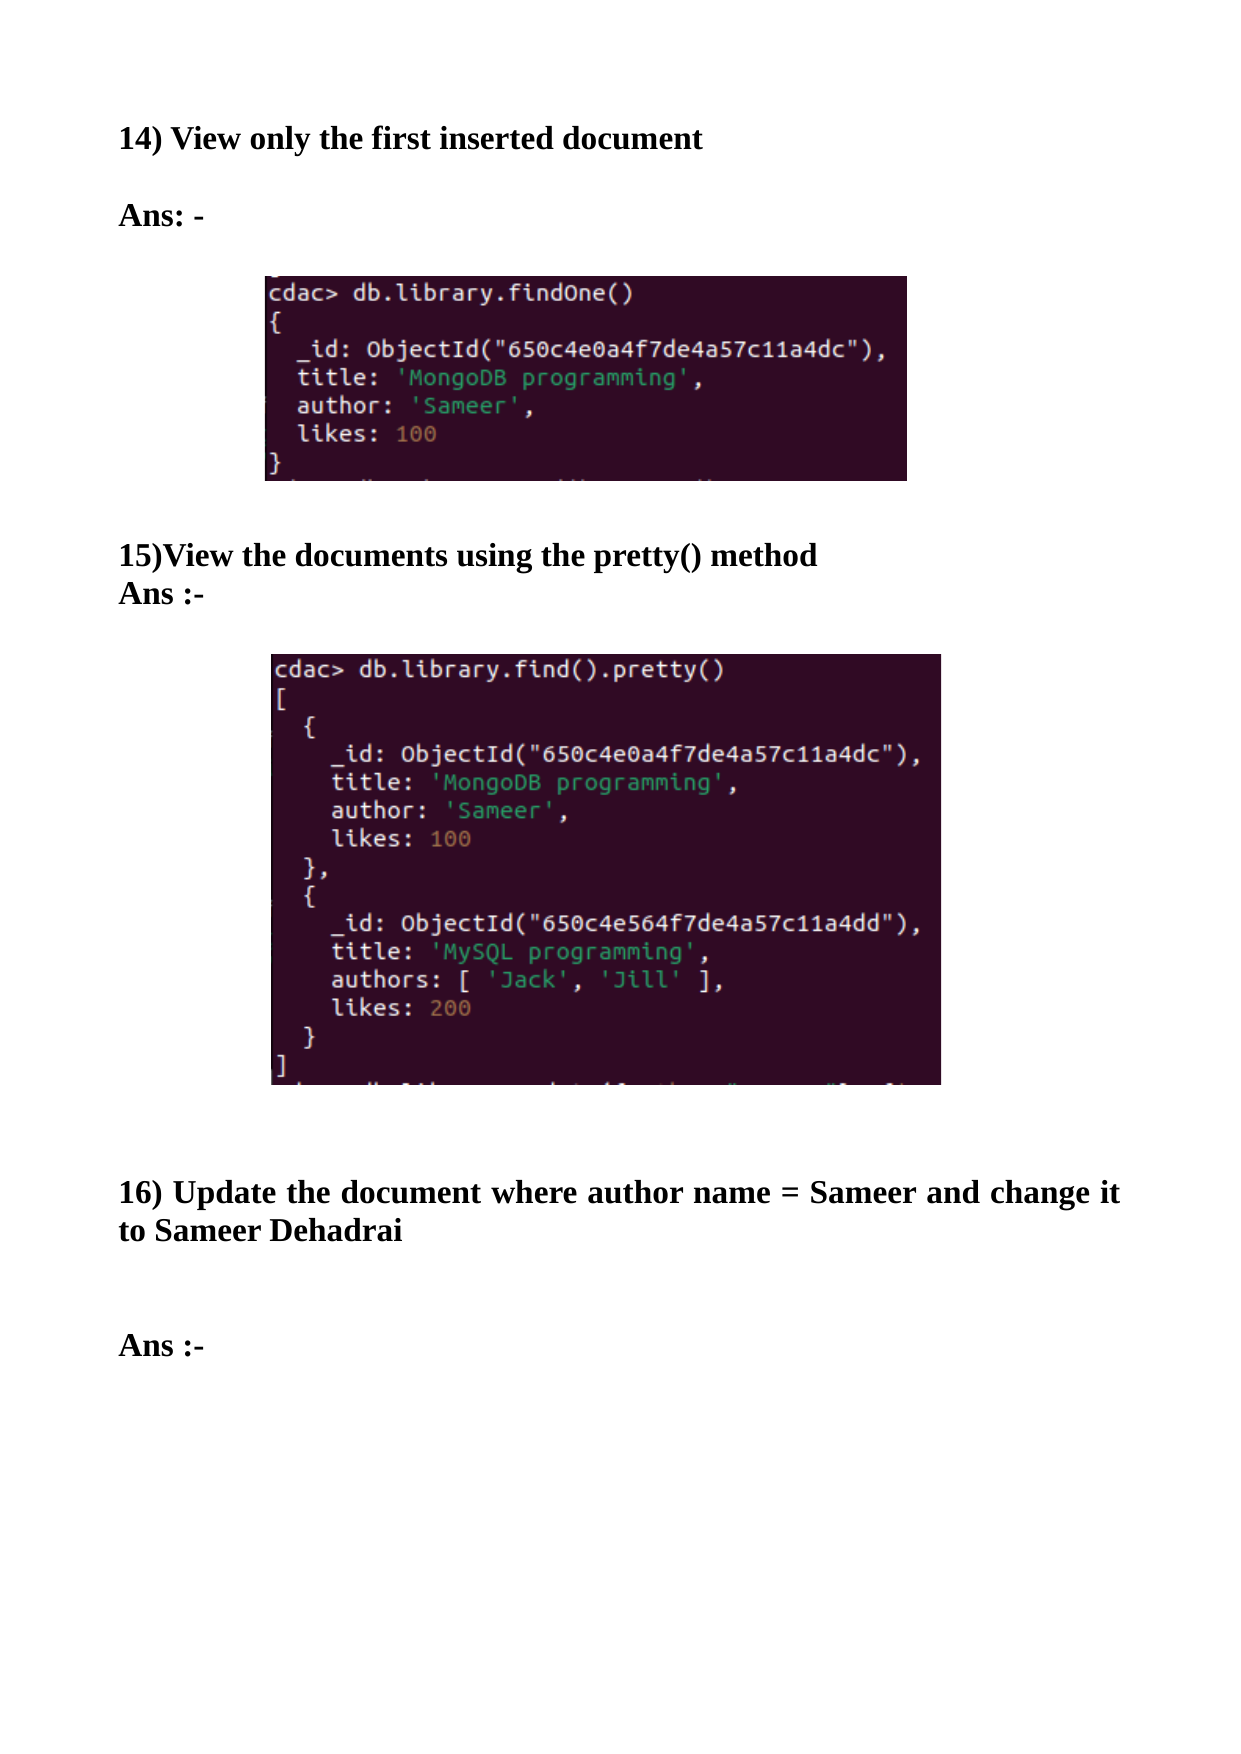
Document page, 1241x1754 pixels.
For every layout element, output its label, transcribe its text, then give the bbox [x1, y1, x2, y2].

picture [264, 276, 907, 481]
text Ans: - [118, 195, 1122, 233]
text 14) View only the first inserted document [118, 118, 1122, 156]
text Ans :- [118, 1326, 1122, 1364]
picture [271, 654, 942, 1085]
text Ans :- [118, 573, 1122, 612]
text 15)View the documents using the pretty() method [118, 535, 1122, 573]
text 16) Update the document where author name = Sameer and change it to Sameer Dehadrai [118, 1172, 1122, 1249]
